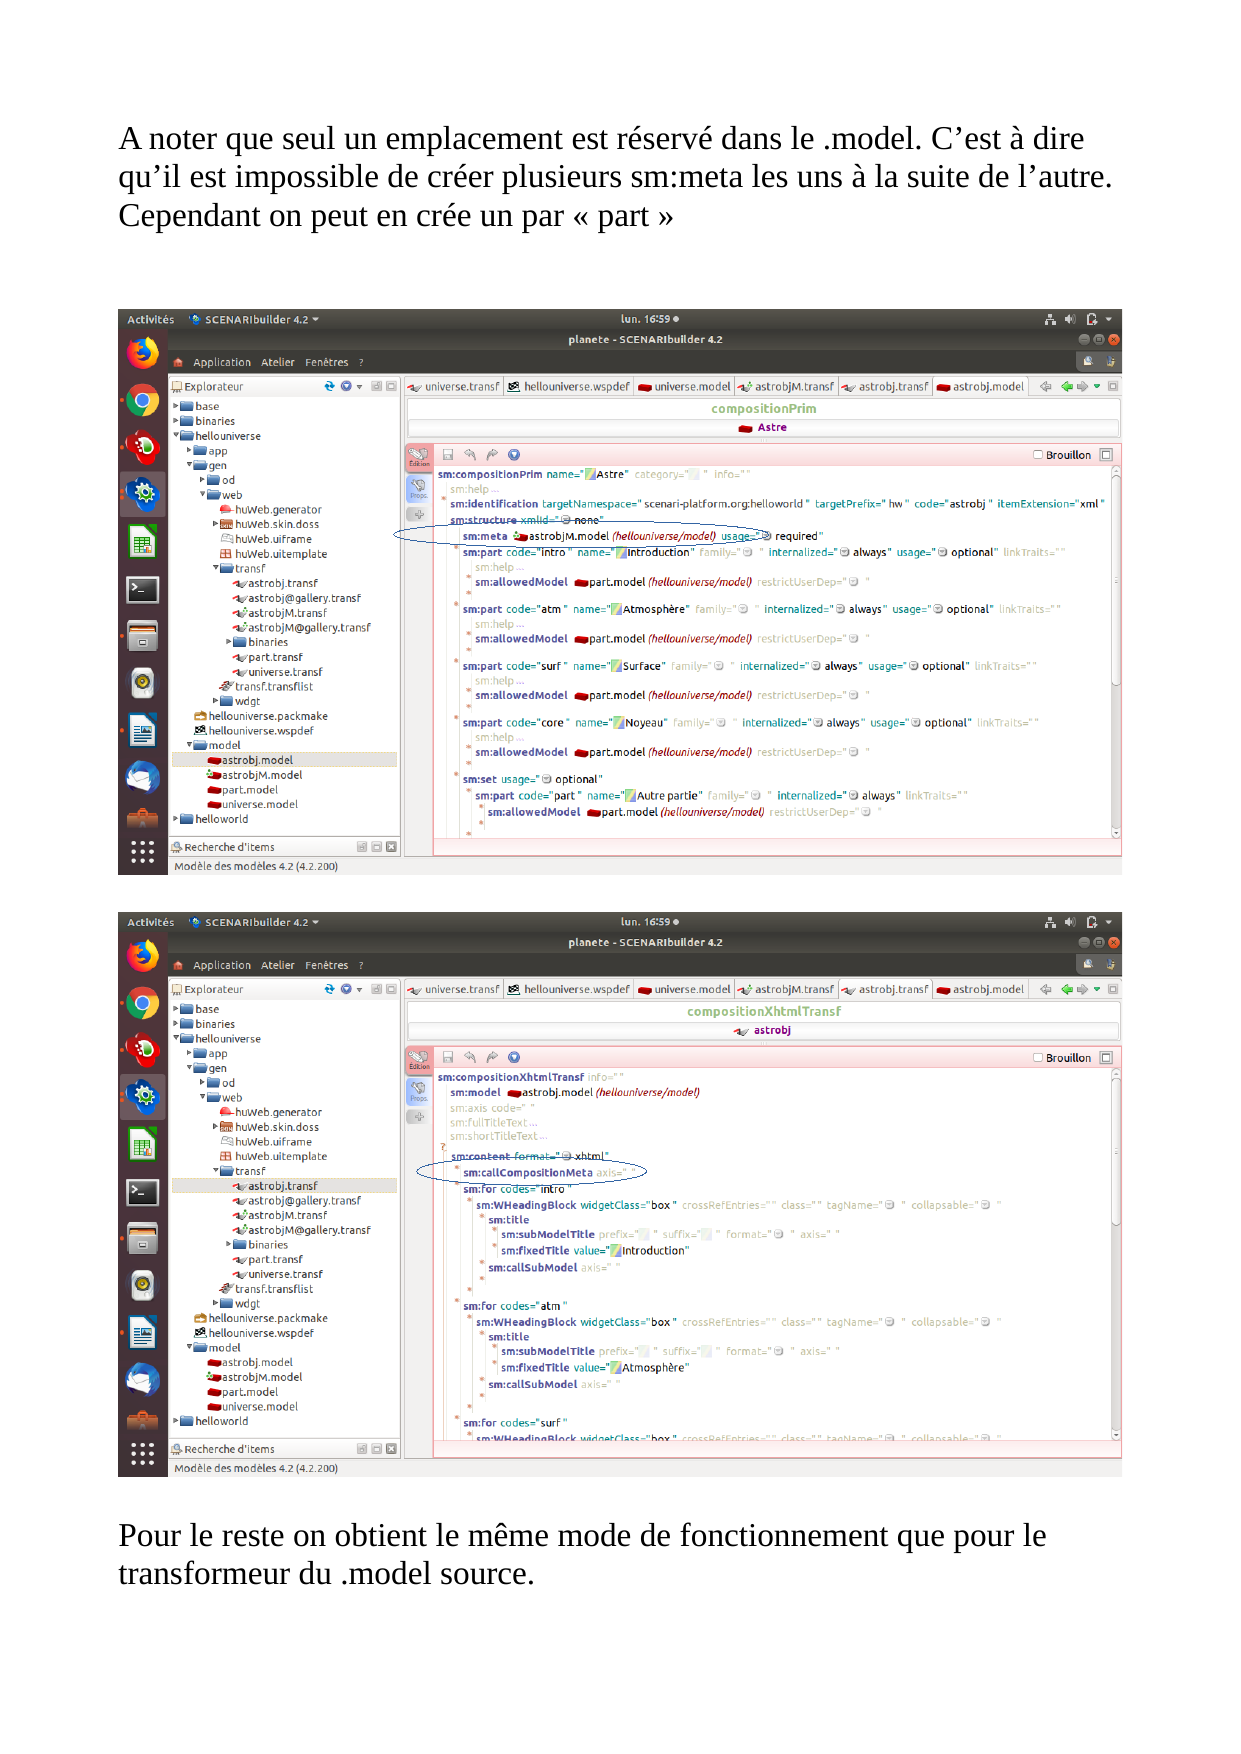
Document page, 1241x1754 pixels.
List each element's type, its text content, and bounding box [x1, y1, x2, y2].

text A noter que seul un emplacement est réservé dans le .model. C’est à dire qu’il est impossible de créer plusieurs sm:meta les uns à la suite de l’autre. Cependant on peut en crée un par « part » [118, 118, 1122, 233]
picture [118, 309, 1123, 875]
picture [118, 912, 1123, 1477]
text Pour le reste on obtient le même mode de fonctionnement que pour le transformeur du .model source. [118, 1515, 1122, 1592]
